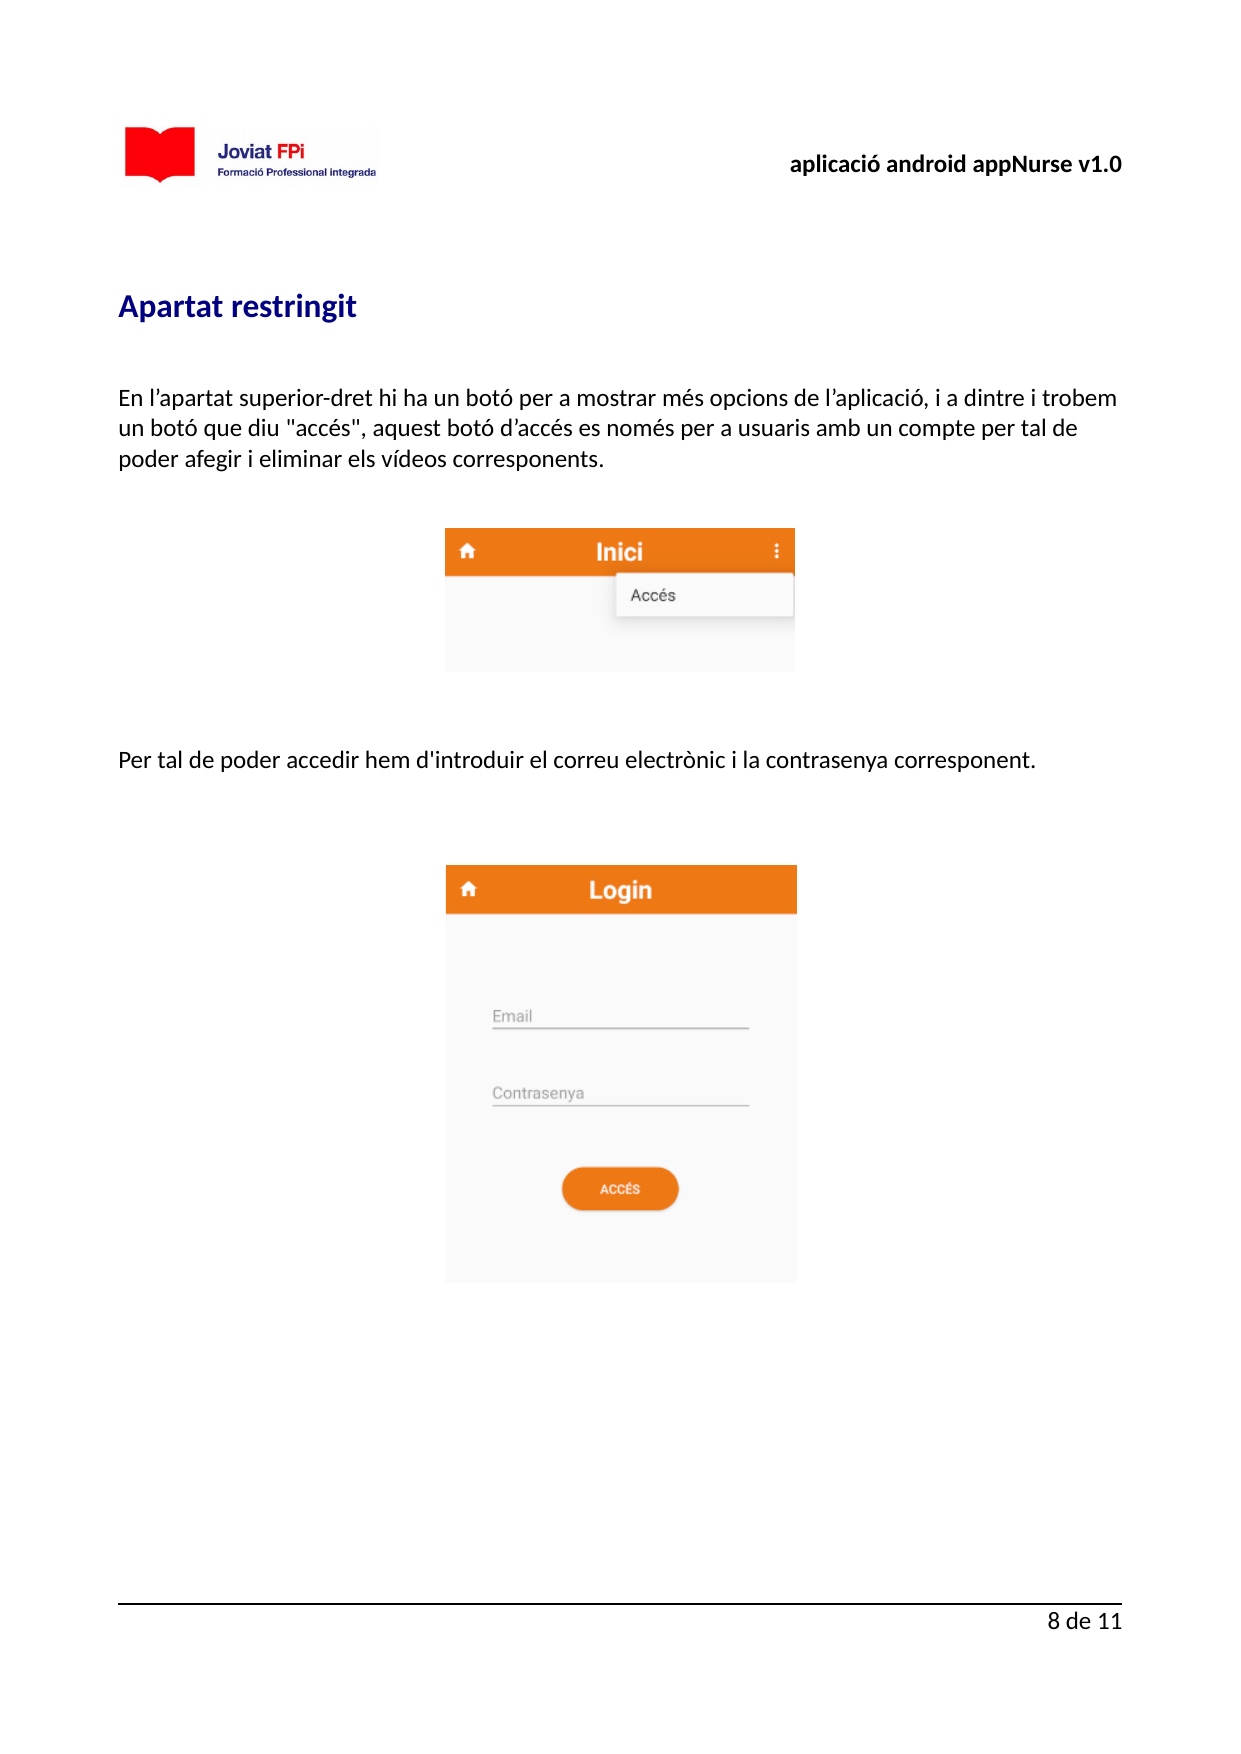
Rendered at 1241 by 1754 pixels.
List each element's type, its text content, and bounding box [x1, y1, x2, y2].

picture [445, 865, 797, 1283]
text En l’apartat superior-dret hi ha un botó per a mostrar més opcions de l’aplicació, i a dintre i trobem un botó que diu "accés", aquest botó d’accés es només per a usuaris amb un compte per tal de poder afegir i eliminar els vídeos corresponents. [118, 382, 1122, 473]
picture [445, 528, 795, 672]
text Apartat restringit [118, 285, 1122, 326]
text Per tal de poder accedir hem d'introduir el correu electrònic i la contrasenya corresponent. [118, 744, 1122, 774]
picture [123, 126, 379, 186]
